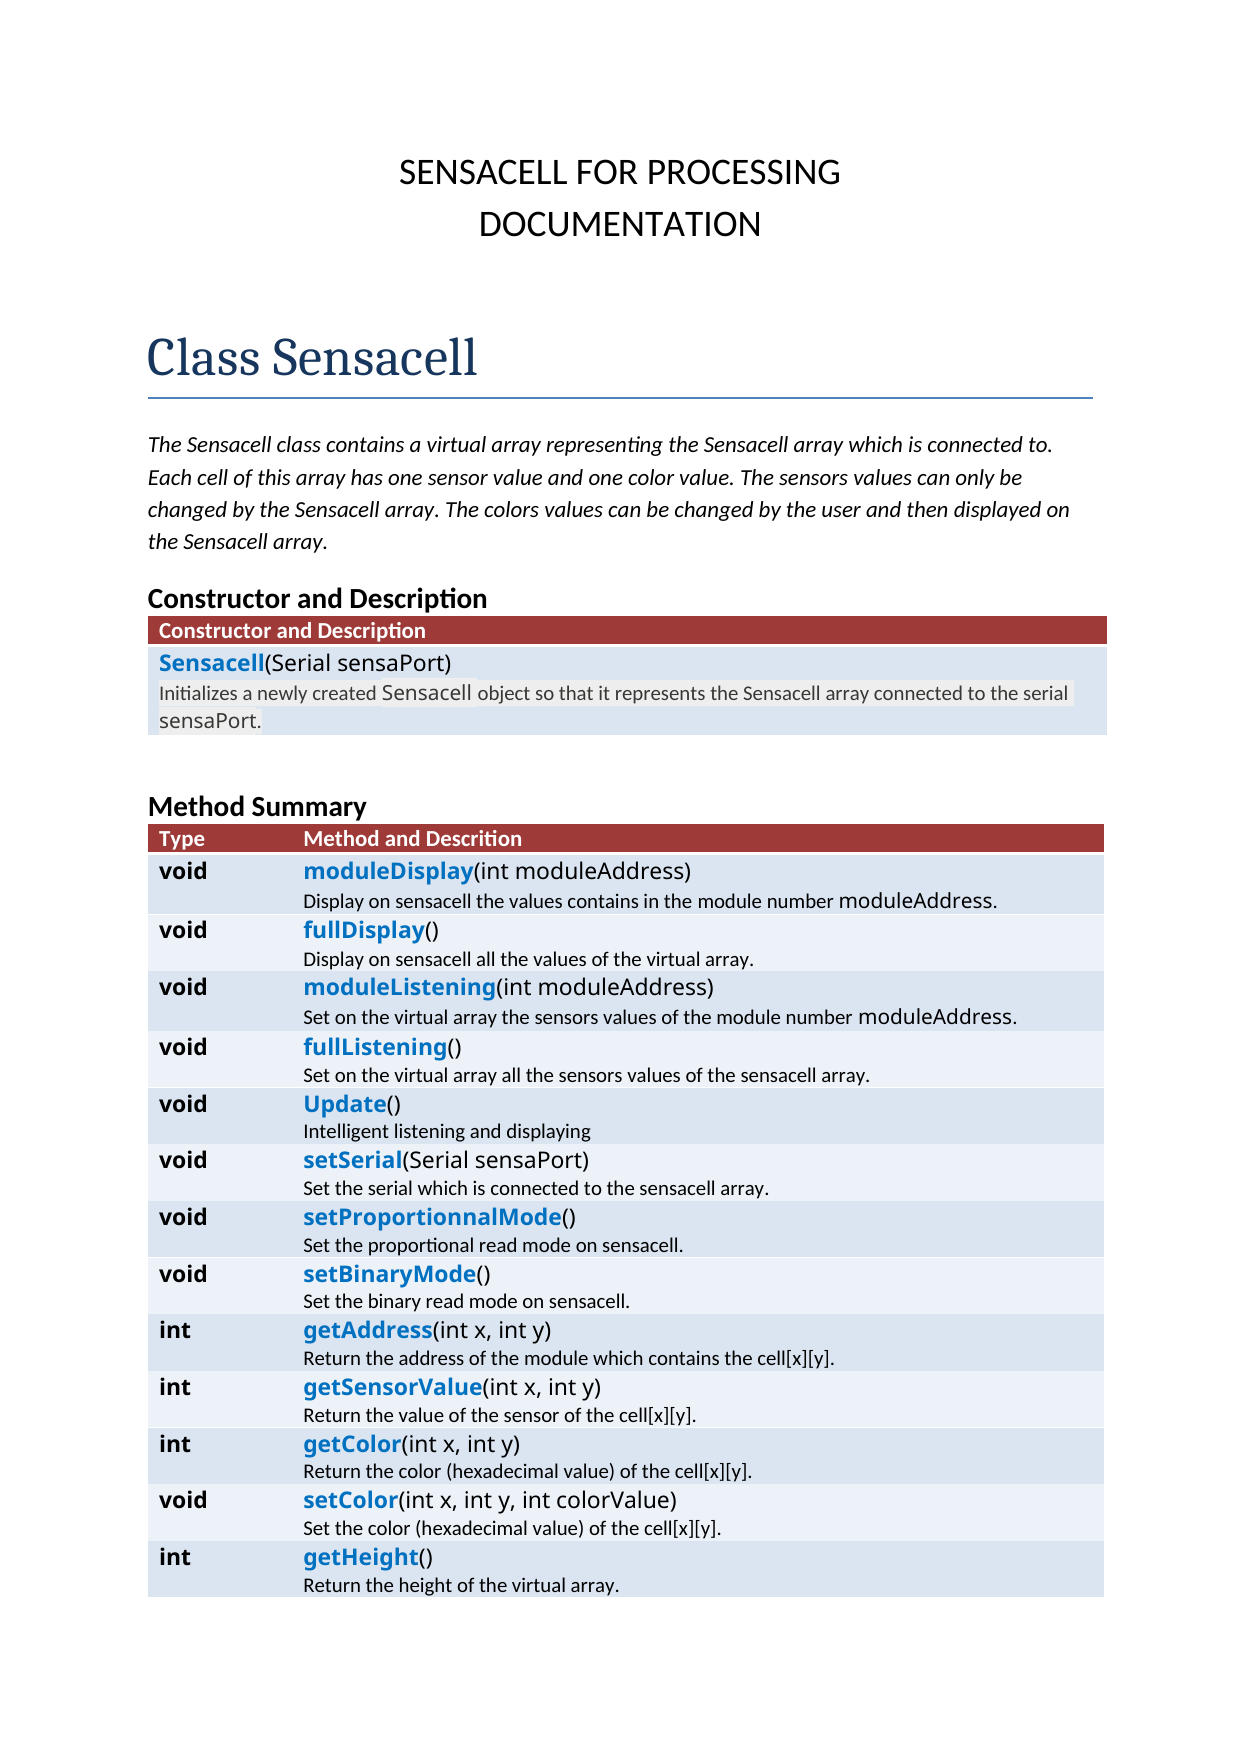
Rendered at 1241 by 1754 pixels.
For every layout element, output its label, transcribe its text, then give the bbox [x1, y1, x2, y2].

table_cell getAddress(int x, int y) Return the address of the module which contains the cell[x][y]. [292, 1314, 1104, 1371]
table_header Method and Descrition [292, 824, 1104, 852]
table_header Constructor and Description [148, 616, 1107, 644]
table_cell int [148, 1541, 292, 1597]
table_cell getSensorValue(int x, int y) Return the value of the sensor of the cell[x][y]. [292, 1371, 1104, 1427]
table_cell moduleDisplay(int moduleAddress) Display on sensacell the values contains in the module number moduleAddress. [292, 855, 1104, 914]
table_cell void [148, 1258, 292, 1314]
table_cell void [148, 971, 292, 1031]
table_cell setBinaryMode() Set the binary read mode on sensacell. [292, 1258, 1104, 1314]
table_cell int [148, 1371, 292, 1427]
text DOCUMENTATION [148, 200, 1093, 246]
table_cell Sensacell(Serial sensaPort) Initializes a newly created Sensacell object so that it represents the Sensacell array connected to the serial sensaPort. [148, 647, 1107, 735]
text SENSACELL FOR PROCESSING [148, 148, 1093, 193]
table_cell fullDisplay() Display on sensacell all the values of the virtual array. [292, 915, 1104, 971]
table_cell void [148, 1144, 292, 1201]
text Method Summary [148, 788, 1093, 824]
table_cell int [148, 1314, 292, 1371]
table_cell setProportionnalMode() Set the proportional read mode on sensacell. [292, 1201, 1104, 1257]
table_cell void [148, 915, 292, 971]
table_header Type [148, 824, 292, 852]
table_cell void [148, 855, 292, 914]
table_cell setSerial(Serial sensaPort) Set the serial which is connected to the sensacell array. [292, 1144, 1104, 1201]
table_cell getHeight() Return the height of the virtual array. [292, 1541, 1104, 1597]
table_cell void [148, 1484, 292, 1541]
text Constructor and Description [148, 580, 1093, 616]
table_cell void [148, 1031, 292, 1087]
table_cell Update() Intelligent listening and displaying [292, 1088, 1104, 1144]
table_cell moduleListening(int moduleAddress) Set on the virtual array the sensors values of the module number moduleAddress. [292, 971, 1104, 1031]
table_cell int [148, 1428, 292, 1484]
text The Sensacell class contains a virtual array representing the Sensacell array which is connected to. Each cell of this array has one sensor value and one color value. The sensors values can only be changed by the Sensacell array. The colors values can be changed by the user and then displayed on the Sensacell array. [148, 431, 1093, 555]
text Class Sensacell [148, 327, 1093, 397]
table_cell getColor(int x, int y) Return the color (hexadecimal value) of the cell[x][y]. [292, 1428, 1104, 1484]
table_cell fullListening() Set on the virtual array all the sensors values of the sensacell array. [292, 1031, 1104, 1087]
table_cell setColor(int x, int y, int colorValue) Set the color (hexadecimal value) of the cell[x][y]. [292, 1484, 1104, 1541]
table_cell void [148, 1088, 292, 1144]
table_cell void [148, 1201, 292, 1257]
